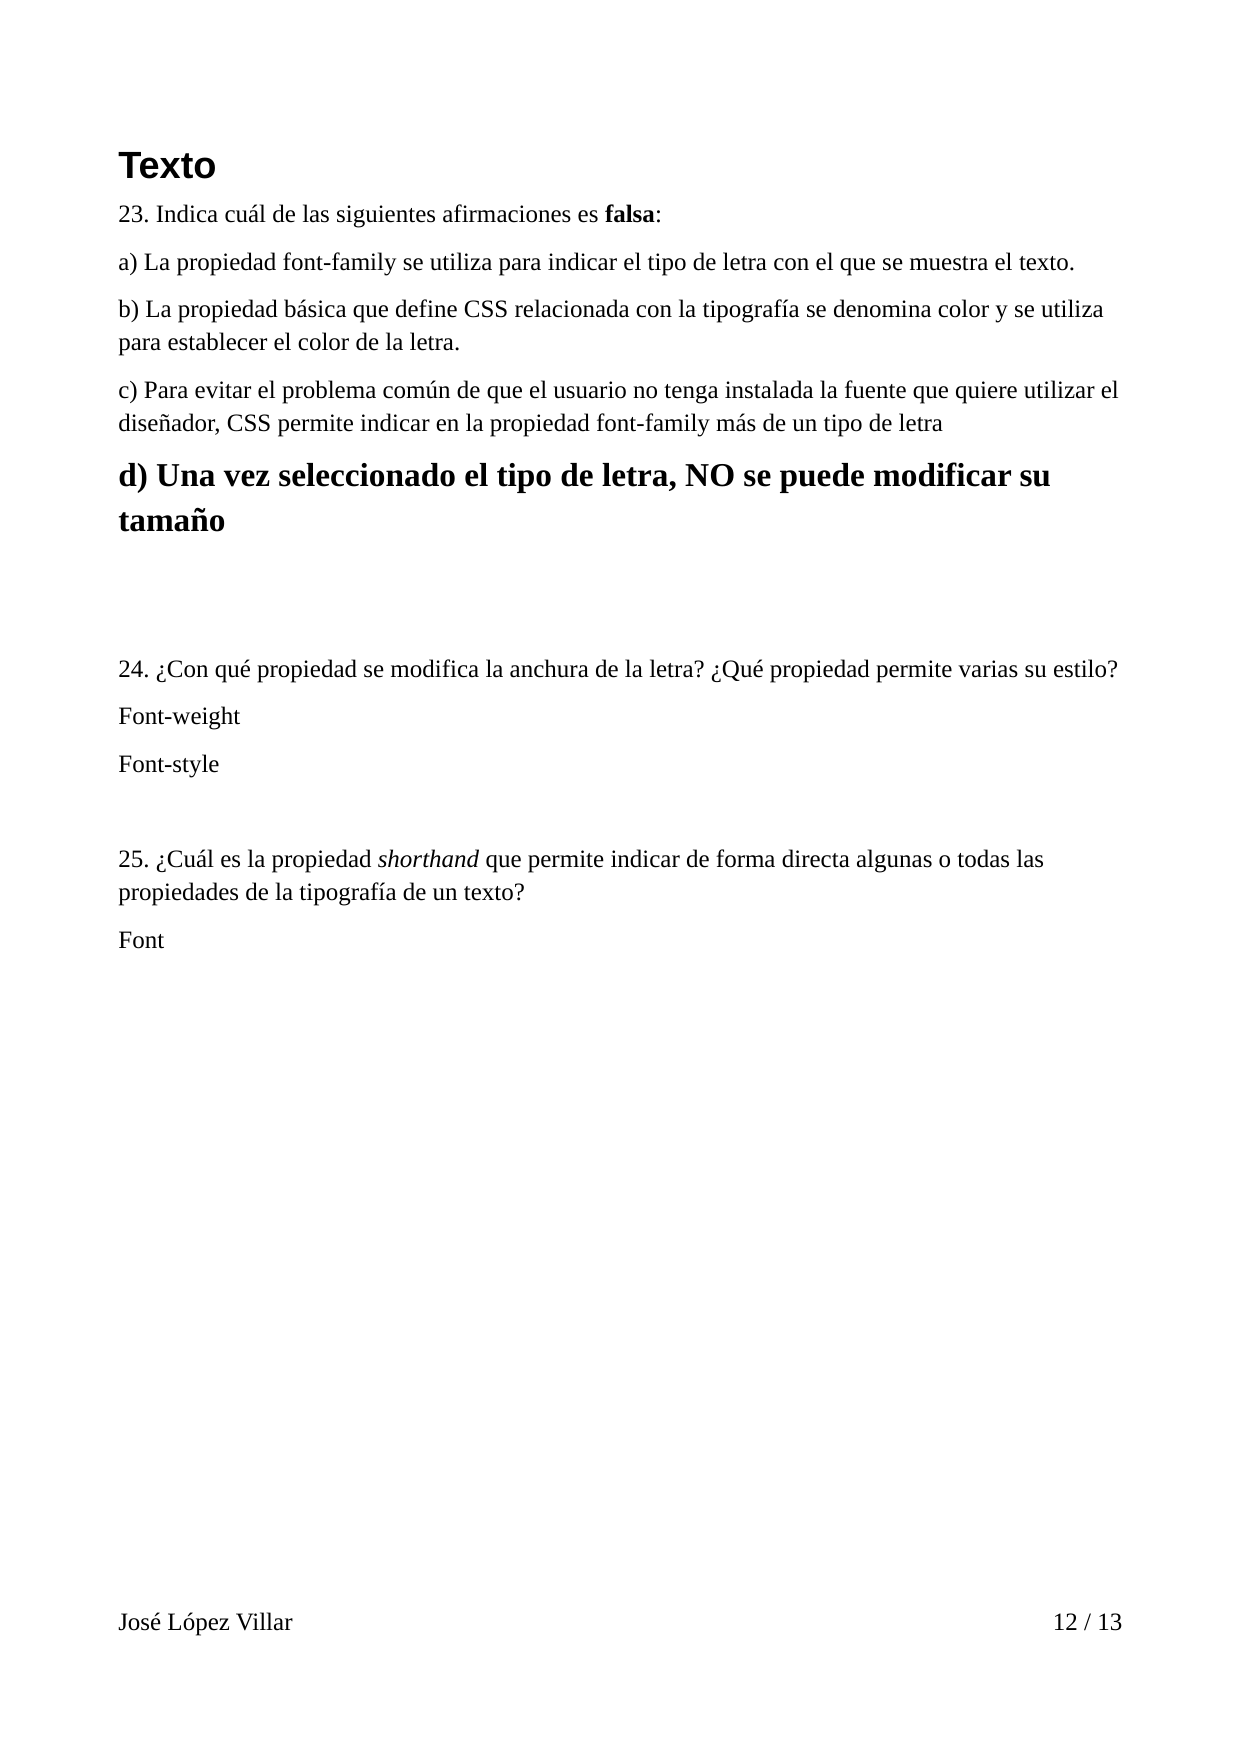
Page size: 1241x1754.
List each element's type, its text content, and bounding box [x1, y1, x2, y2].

subtitle Texto [118, 143, 1122, 187]
text 25. ¿Cuál es la propiedad shorthand que permite indicar de forma directa algunas o todas las propiedades de la tipografía de un texto? [118, 844, 1122, 906]
text 24. ¿Con qué propiedad se modifica la anchura de la letra? ¿Qué propiedad permite varias su estilo? [118, 654, 1122, 682]
text a) La propiedad font-family se utiliza para indicar el tipo de letra con el que se muestra el texto. [118, 247, 1122, 276]
text Font-style [118, 749, 1122, 778]
text c) Para evitar el problema común de que el usuario no tenga instalada la fuente que quiere utilizar el diseñador, CSS permite indicar en la propiedad font-family más de un tipo de letra [118, 375, 1122, 437]
text d) Una vez seleccionado el tipo de letra, NO se puede modificar su tamaño [118, 456, 1122, 538]
text b) La propiedad básica que define CSS relacionada con la tipografía se denomina color y se utiliza para establecer el color de la letra. [118, 294, 1122, 356]
text Font-weight [118, 701, 1122, 730]
text Font [118, 925, 1122, 953]
text 23. Indica cuál de las siguientes afirmaciones es falsa: [118, 199, 1122, 228]
